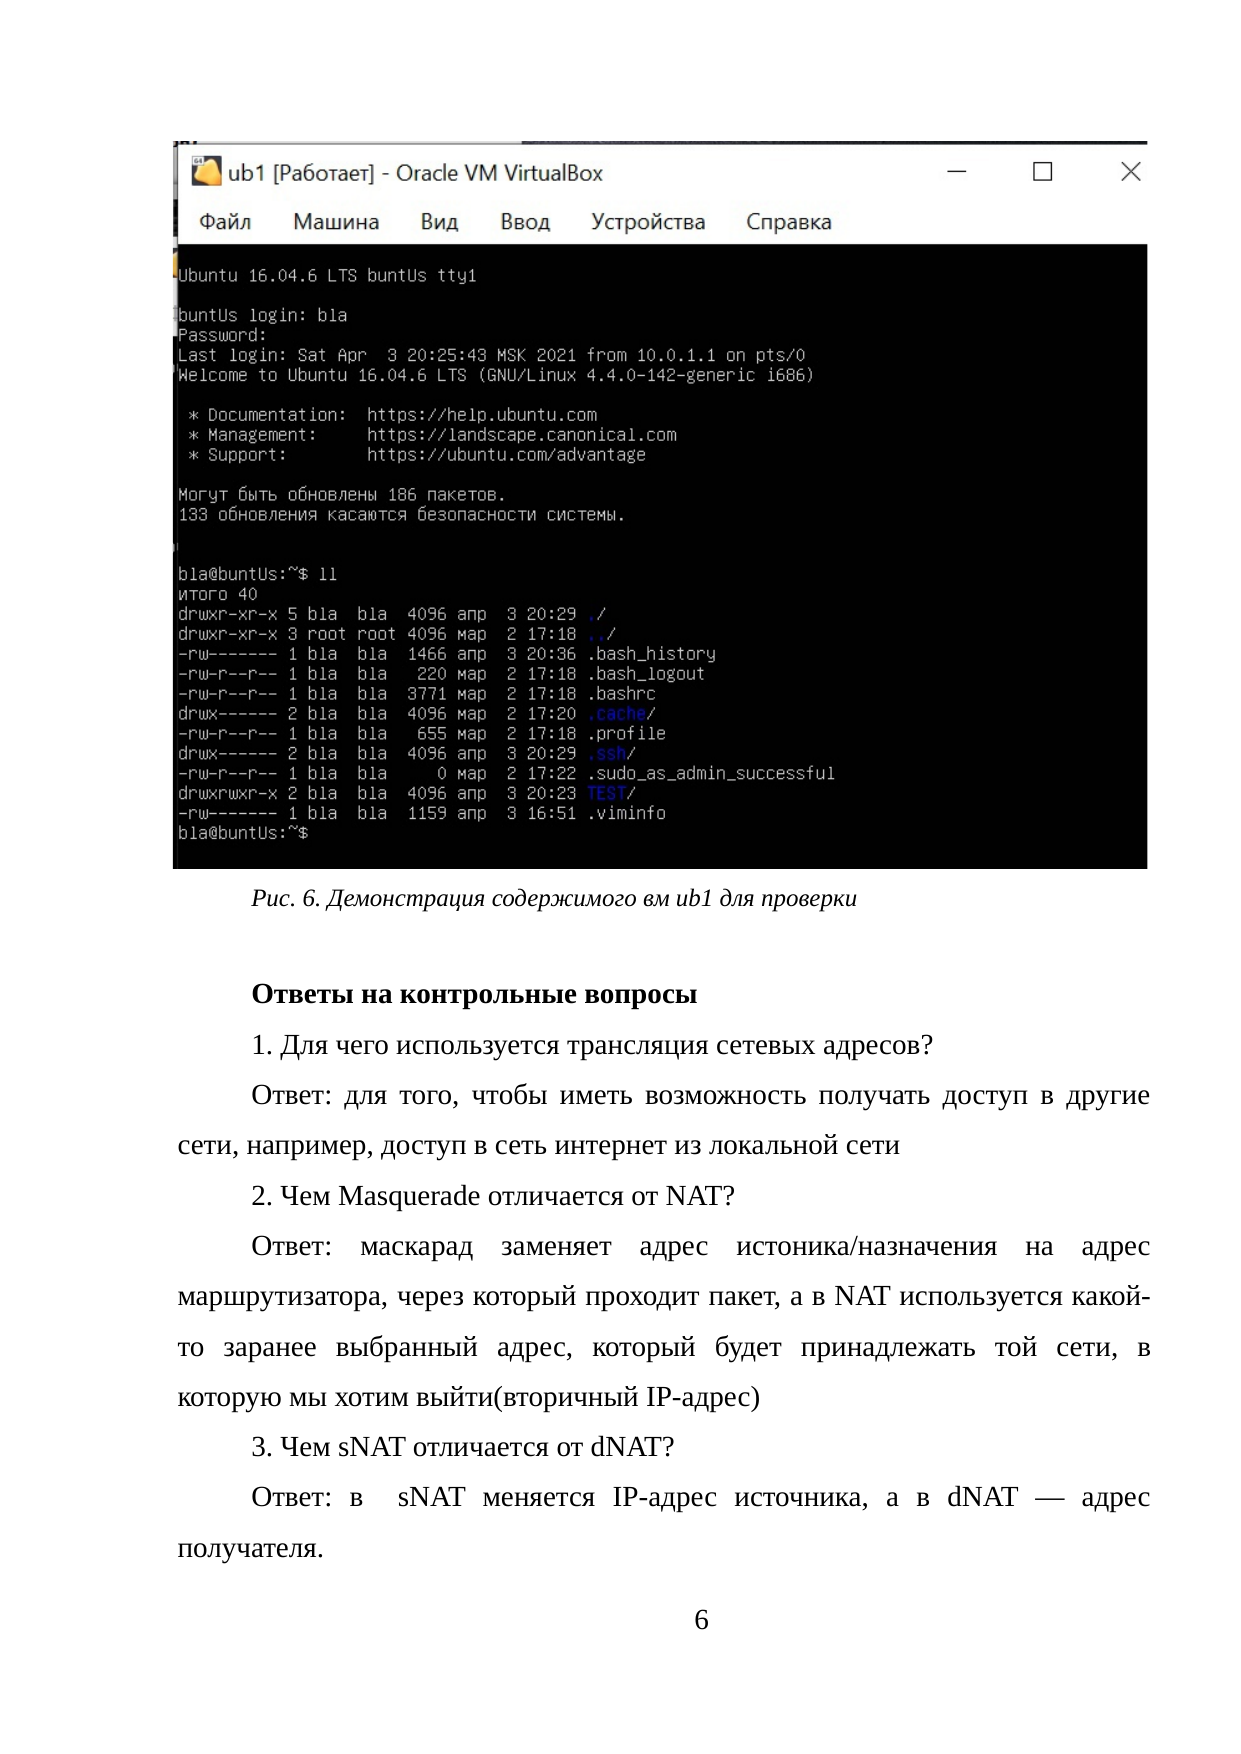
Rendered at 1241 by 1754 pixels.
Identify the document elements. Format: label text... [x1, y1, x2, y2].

text Ответ: для того, чтобы иметь возможность получать доступ в другие сети, например, доступ в сеть интернет из локальной сети [177, 1077, 1152, 1161]
picture [172, 141, 1148, 869]
text 2. Чем Masquerade отличается от NAT? [177, 1178, 1152, 1211]
text Ответы на контрольные вопросы [177, 976, 1152, 1010]
text 1. Для чего используется трансляция сетевых адресов? [177, 1027, 1152, 1060]
text Ответ: маскарад заменяет адрес истоника/назначения на адрес маршрутизатора, через который проходит пакет, а в NAT используется какой-то заранее выбранный адрес, который будет принадлежать той сети, в которую мы хотим выйти(вторичный IP-адрес) [177, 1228, 1152, 1412]
text 3. Чем sNAT отличается от dNAT? [177, 1429, 1152, 1463]
subtitle Рис. 6. Демонстрация содержимого вм ub1 для проверки [177, 118, 1152, 912]
text Ответ: в sNAT меняется IP-адрес источника, а в dNAT — адрес получателя. [177, 1479, 1152, 1563]
